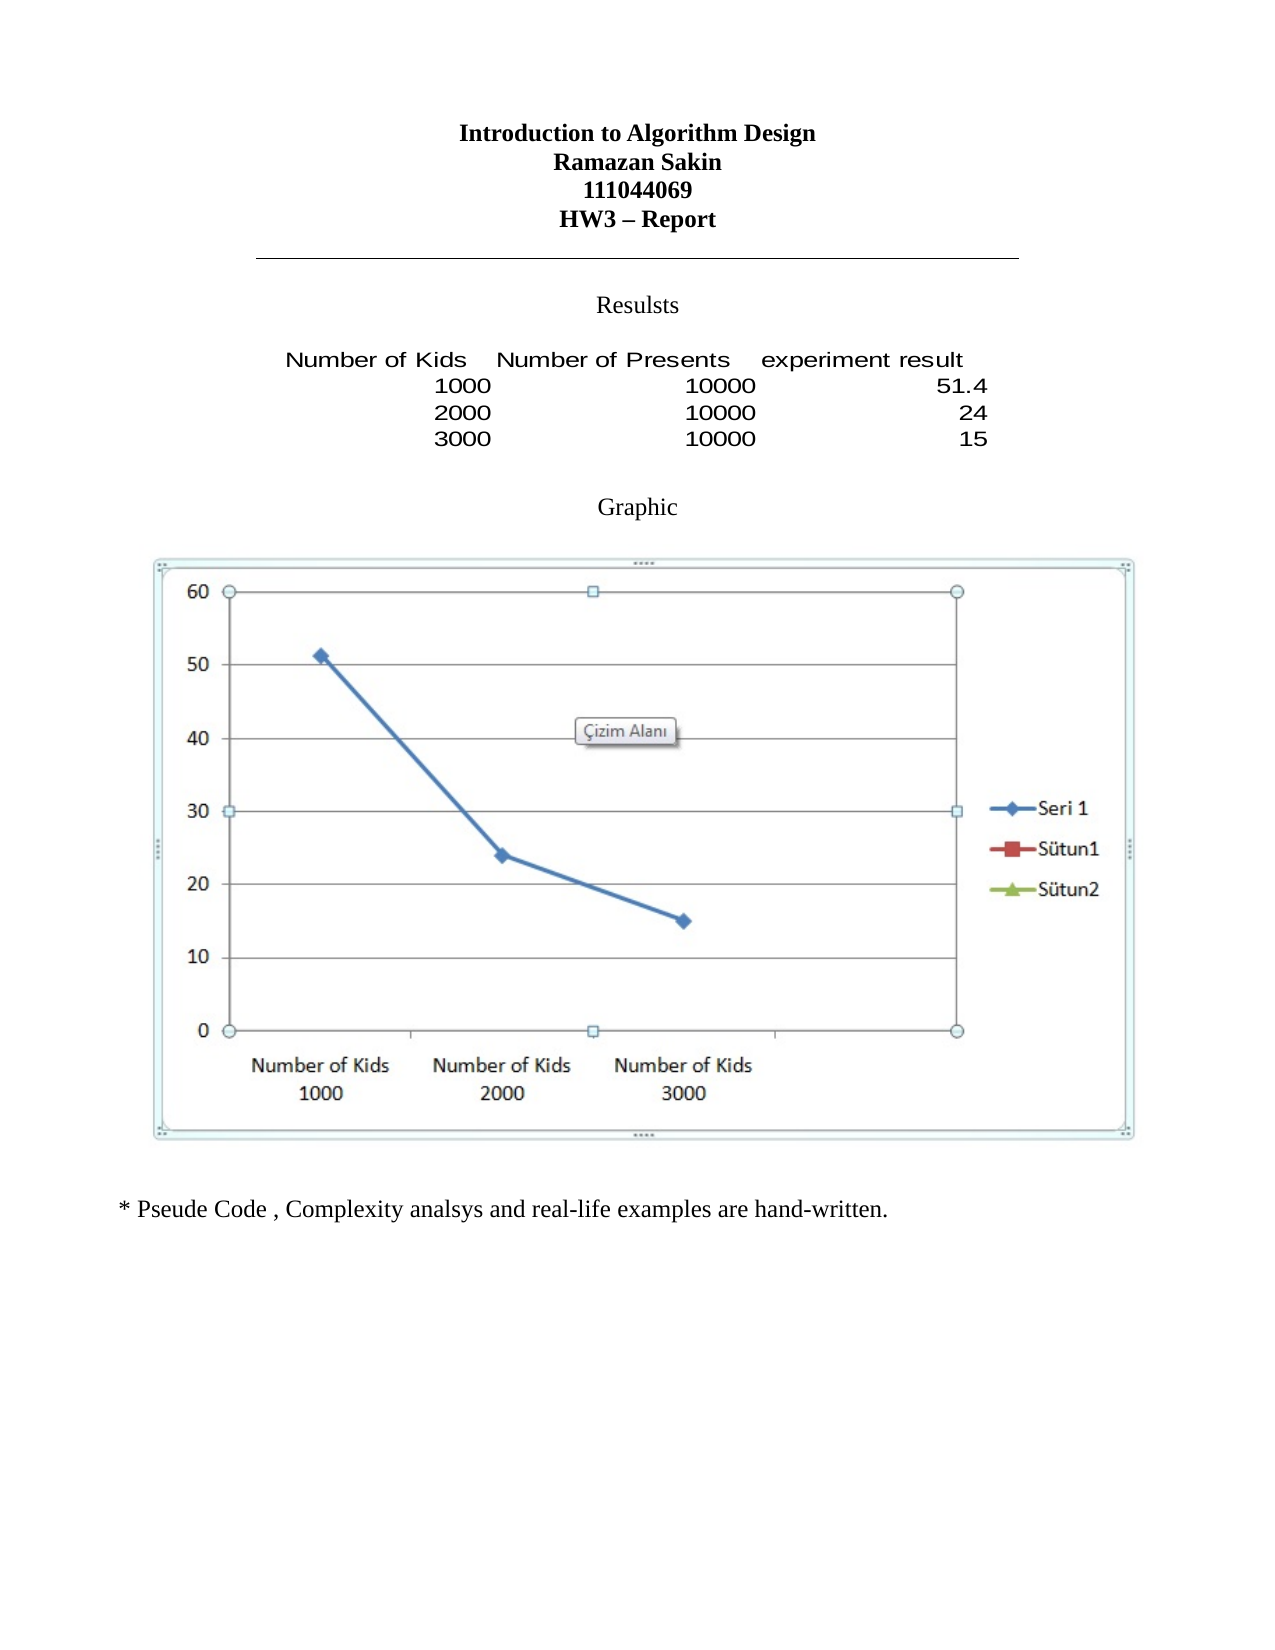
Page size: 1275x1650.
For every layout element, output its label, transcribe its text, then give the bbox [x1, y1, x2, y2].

text Ramazan Sakin [118, 147, 1157, 176]
text 111044069 [118, 176, 1157, 204]
text * Pseude Code , Complexity analsys and real-life examples are hand-written. [118, 1194, 1157, 1223]
text Resulsts [118, 291, 1157, 319]
text Introduction to Algorithm Design [118, 118, 1157, 147]
text HW3 – Report [118, 204, 1157, 233]
picture [138, 544, 1178, 1166]
text Graphic [118, 492, 1157, 521]
